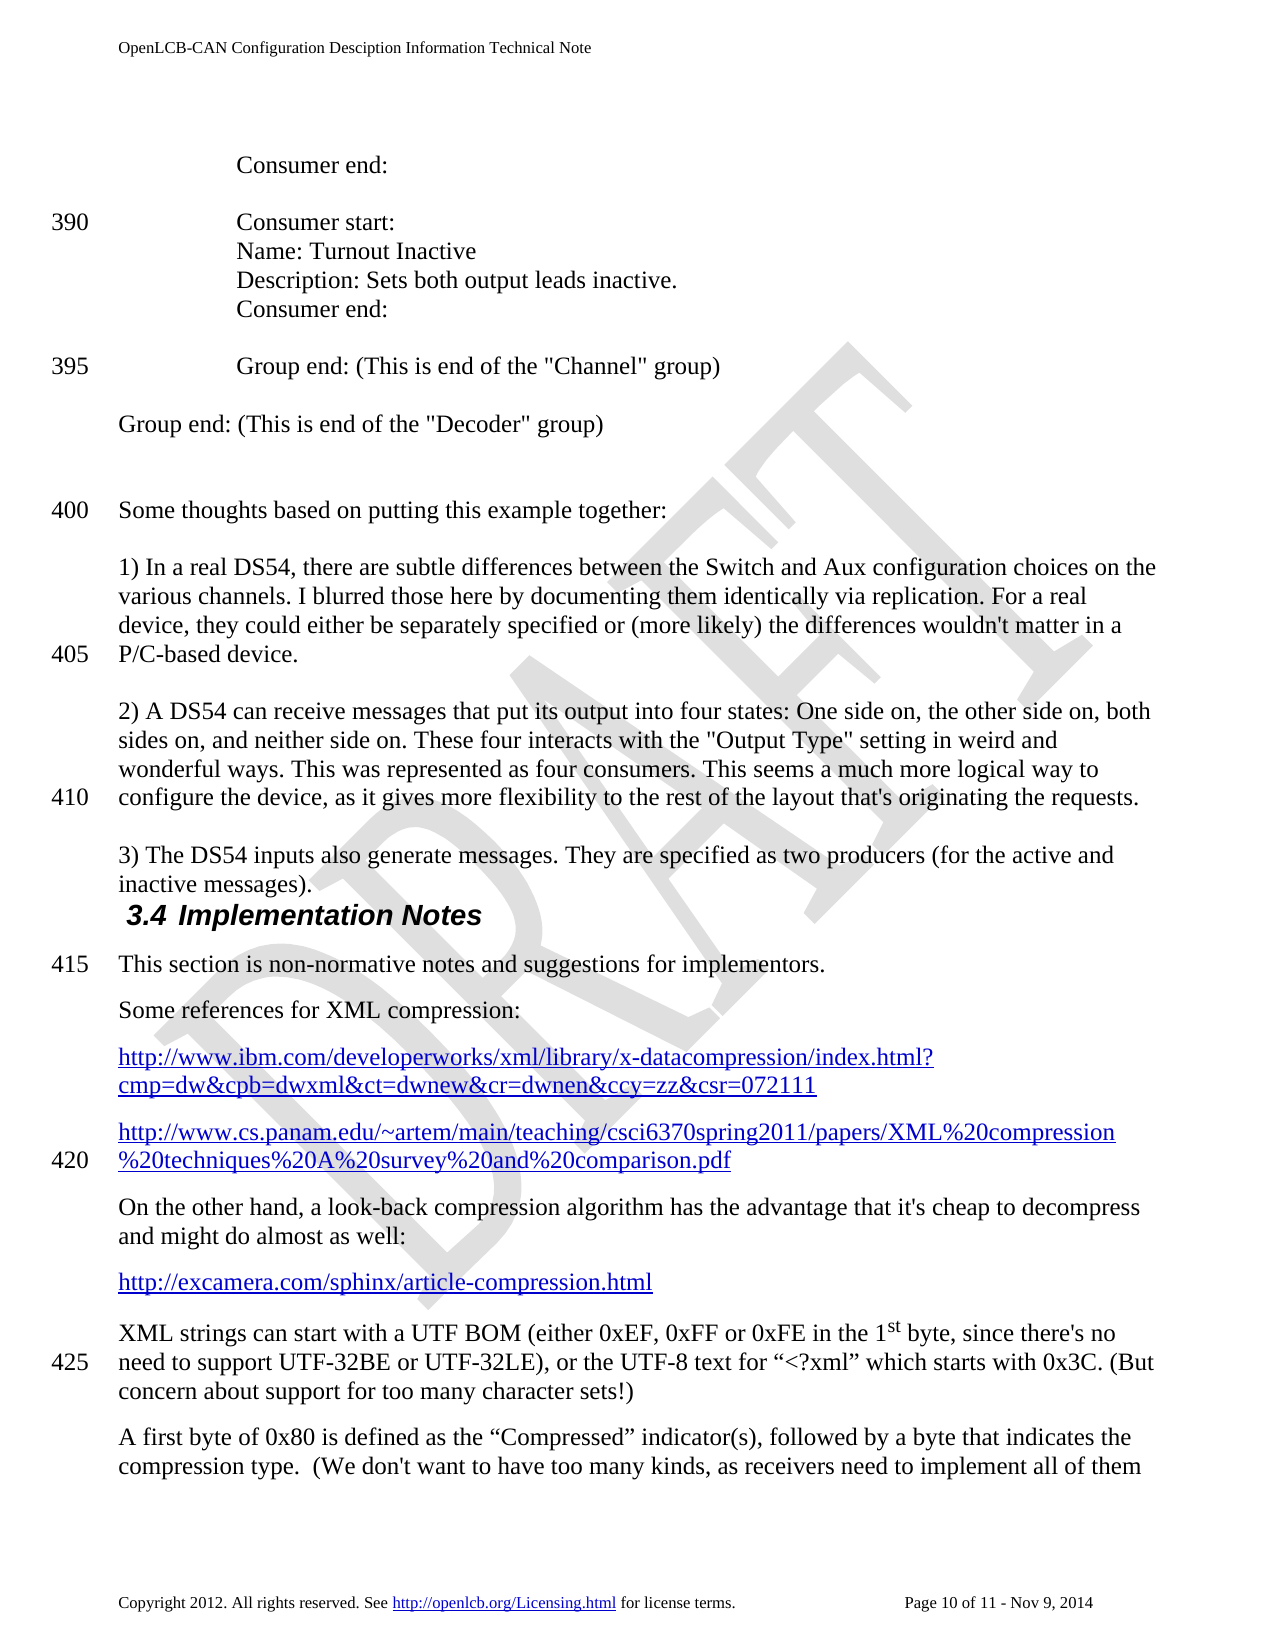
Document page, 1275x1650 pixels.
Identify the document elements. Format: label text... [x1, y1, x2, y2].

text This section is non-normative notes and suggestions for implementors. [551, 949, 710, 977]
text 3) The DS54 inputs also generate messages. They are specified as two producers (for the active and inactive messages). [366, 840, 502, 897]
text This section is non-normative notes and suggestions for implementors. [316, 949, 440, 977]
text [899, 495, 1157, 524]
text http://www.ibm.com/developerworks/xml/library/x-datacompression/index.html?cmp=dw&cpb=dwxml&ct=dwnew&cr=dwnen&ccy=zz&csr=072111 [238, 1042, 406, 1067]
text http://www.ibm.com/developerworks/xml/library/x-datacompression/index.html?cmp=dw&cpb=dwxml&ct=dwnew&cr=dwnen&ccy=zz&csr=072111 [118, 1068, 238, 1095]
text [773, 495, 885, 524]
text http://www.cs.panam.edu/~artem/main/teaching/csci6370spring2011/papers/XML%20compression%20techniques%20A%20survey%20and%20comparison.pdf [313, 1117, 479, 1142]
text This section is non-normative notes and suggestions for implementors. [118, 949, 248, 977]
subtitle [535, 897, 685, 931]
text Some references for XML compression: [502, 995, 629, 1024]
text Name: Turnout Inactive [236, 236, 1157, 265]
text 1) In a real DS54, there are subtle differences between the Switch and Aux configuration choices on the various channels. I blurred those here by documenting them identically via replication. For a real device, they could either be separately specified or (more likely) the differences wouldn't matter in a P/C-based device. [665, 552, 1028, 667]
text Some references for XML compression: [212, 995, 375, 1024]
text XML strings can start with a UTF BOM (either 0xEF, 0xFF or 0xFE in the 1st byte, since there's no need to support UTF-32BE or UTF-32LE), or the UTF-8 text for “<?xml” which starts with 0x3C. (But concern about support for too many character sets!) [118, 1314, 1157, 1405]
text On the other hand, a look-back compression algorithm has the advantage that it's cheap to decompress and might do almost as well: [118, 1192, 402, 1249]
subtitle [682, 897, 1157, 931]
text On the other hand, a look-back compression algorithm has the advantage that it's cheap to decompress and might do almost as well: [388, 1192, 493, 1249]
text Consumer end: [236, 294, 1157, 322]
text 3) The DS54 inputs also generate messages. They are specified as two producers (for the active and inactive messages). [495, 840, 661, 897]
text Group end: (This is end of the "Decoder" group) [118, 409, 779, 437]
text [815, 409, 1157, 437]
text 3) The DS54 inputs also generate messages. They are specified as two producers (for the active and inactive messages). [118, 840, 360, 897]
text 1) In a real DS54, there are subtle differences between the Switch and Aux configuration choices on the various channels. I blurred those here by documenting them identically via replication. For a real device, they could either be separately specified or (more likely) the differences wouldn't matter in a P/C-based device. [956, 552, 1157, 667]
text Some references for XML compression: [392, 995, 487, 1024]
text http://www.ibm.com/developerworks/xml/library/x-datacompression/index.html?cmp=dw&cpb=dwxml&ct=dwnew&cr=dwnen&ccy=zz&csr=072111 [264, 1068, 445, 1095]
text http://excamera.com/sphinx/article-compression.html [444, 1267, 1157, 1296]
text 3) The DS54 inputs also generate messages. They are specified as two producers (for the active and inactive messages). [670, 840, 816, 897]
subtitle Implementation [118, 897, 394, 931]
text Some thoughts based on putting this example together: [118, 495, 693, 524]
text This section is non-normative notes and suggestions for implementors. [719, 949, 1157, 977]
text http://www.cs.panam.edu/~artem/main/teaching/csci6370spring2011/papers/XML%20compression%20techniques%20A%20survey%20and%20comparison.pdf [118, 1117, 295, 1142]
text [859, 351, 1157, 380]
text A first byte of 0x80 is defined as the “Compressed” indicator(s), followed by a byte that indicates the compression type. (We don't want to have too many kinds, as receivers need to implement all of them [118, 1422, 1157, 1480]
text Some references for XML compression: [118, 995, 192, 1024]
text This section is non-normative notes and suggestions for implementors. [455, 949, 508, 977]
text http://www.ibm.com/developerworks/xml/library/x-datacompression/index.html?cmp=dw&cpb=dwxml&ct=dwnew&cr=dwnen&ccy=zz&csr=072111 [118, 1042, 220, 1067]
text http://excamera.com/sphinx/article-compression.html [118, 1267, 429, 1292]
text [733, 495, 782, 524]
text 3) The DS54 inputs also generate messages. They are specified as two producers (for the active and inactive messages). [804, 840, 1157, 897]
text http://www.cs.panam.edu/~artem/main/teaching/csci6370spring2011/papers/XML%20compression%20techniques%20A%20survey%20and%20comparison.pdf [118, 1143, 324, 1171]
text Some references for XML compression: [645, 995, 1157, 1024]
text http://www.ibm.com/developerworks/xml/library/x-datacompression/index.html?cmp=dw&cpb=dwxml&ct=dwnew&cr=dwnen&ccy=zz&csr=072111 [548, 1042, 1157, 1099]
text http://www.cs.panam.edu/~artem/main/teaching/csci6370spring2011/papers/XML%20compression%20techniques%20A%20survey%20and%20comparison.pdf [513, 1117, 1157, 1174]
text 2) A DS54 can receive messages that put its output into four states: One side on, the other side on, both sides on, and neither side on. These four interacts with the "Output Type" setting in weird and wonderful ways. This was represented as four consumers. This seems a much more logical way to configure the device, as it gives more flexibility to the rest of the layout that's originating the requests. [799, 696, 1157, 811]
text 2) A DS54 can receive messages that put its output into four states: One side on, the other side on, both sides on, and neither side on. These four interacts with the "Output Type" setting in weird and wonderful ways. This was represented as four consumers. This seems a much more logical way to configure the device, as it gives more flexibility to the rest of the layout that's originating the requests. [591, 696, 871, 811]
text Group end: (This is end of the "Channel" group) [236, 351, 837, 380]
text http://www.cs.panam.edu/~artem/main/teaching/csci6370spring2011/papers/XML%20compression%20techniques%20A%20survey%20and%20comparison.pdf [339, 1143, 491, 1171]
text On the other hand, a look-back compression algorithm has the advantage that it's cheap to decompress and might do almost as well: [492, 1192, 1157, 1249]
text 2) A DS54 can receive messages that put its output into four states: One side on, the other side on, both sides on, and neither side on. These four interacts with the "Output Type" setting in weird and wonderful ways. This was represented as four consumers. This seems a much more logical way to configure the device, as it gives more flexibility to the rest of the layout that's originating the requests. [552, 708, 701, 811]
text Consumer end: [236, 150, 1157, 179]
text Description: Sets both output leads inactive. [236, 265, 1157, 294]
text 1) In a real DS54, there are subtle differences between the Switch and Aux configuration choices on the various channels. I blurred those here by documenting them identically via replication. For a real device, they could either be separately specified or (more likely) the differences wouldn't matter in a P/C-based device. [118, 552, 727, 667]
text 2) A DS54 can receive messages that put its output into four states: One side on, the other side on, both sides on, and neither side on. These four interacts with the "Output Type" setting in weird and wonderful ways. This was represented as four consumers. This seems a much more logical way to configure the device, as it gives more flexibility to the rest of the layout that's originating the requests. [118, 696, 602, 811]
text Consumer start: [236, 207, 1157, 236]
subtitle Notes [403, 897, 515, 931]
